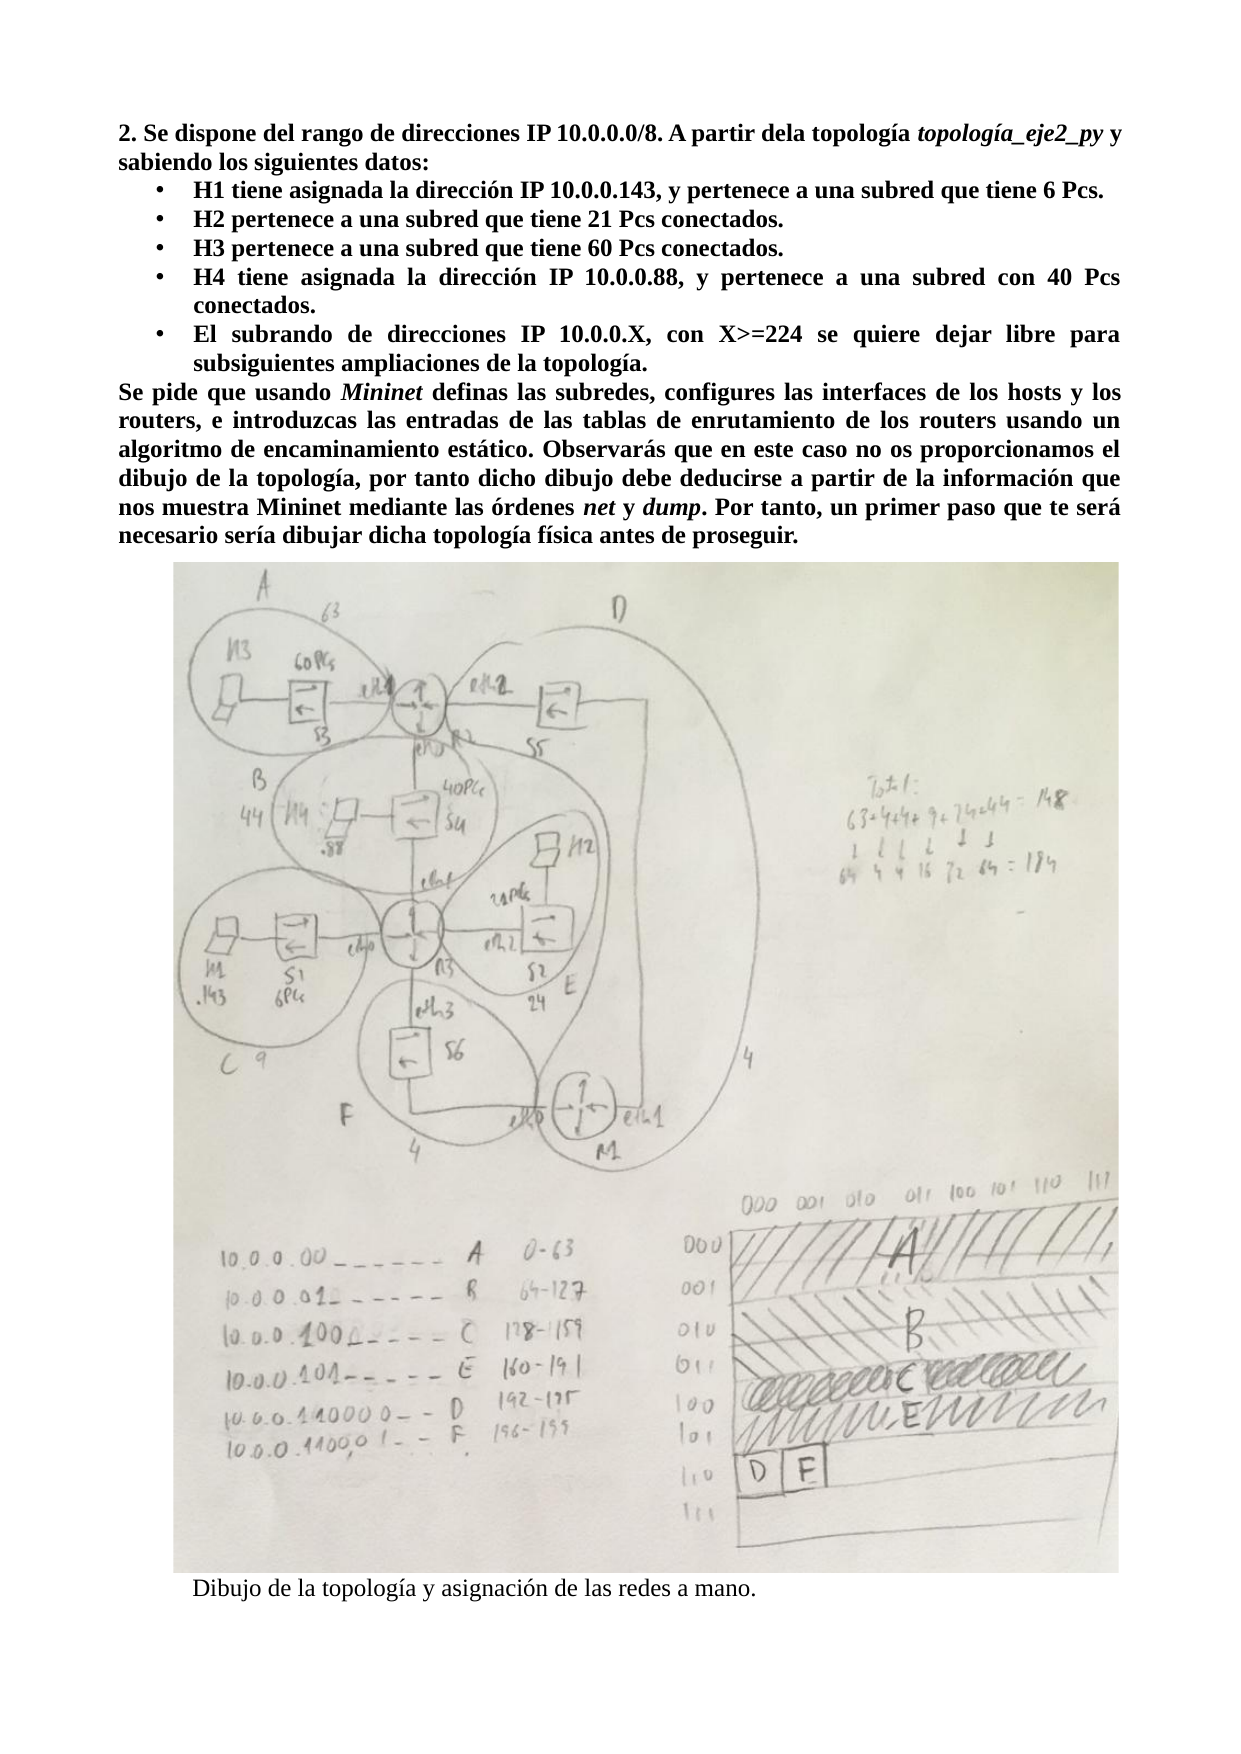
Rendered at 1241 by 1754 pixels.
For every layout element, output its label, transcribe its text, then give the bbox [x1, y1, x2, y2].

text Dibujo de la topología y asignación de las redes a mano. [118, 549, 1122, 1601]
list H2 pertenece a una subred que tiene 21 Pcs conectados. [156, 204, 1122, 233]
picture [173, 562, 1119, 685]
list El subrando de direcciones IP 10.0.0.X, con X>=224 se quiere dejar libre para subsiguientes ampliaciones de la topología. [156, 319, 1122, 377]
list H4 tiene asignada la dirección IP 10.0.0.88, y pertenece a una subred con 40 Pcs conectados. [156, 262, 1122, 319]
text Se pide que usando Mininet definas las subredes, configures las interfaces de los hosts y los routers, e introduzcas las entradas de las tablas de enrutamiento de los routers usando un algoritmo de encaminamiento estático. Observarás que en este caso no os proporcionamos el dibujo de la topología, por tanto dicho dibujo debe deducirse a partir de la información que nos muestra Mininet mediante las órdenes net y dump. Por tanto, un primer paso que te será necesario sería dibujar dicha topología física antes de proseguir. [118, 377, 1122, 549]
list H3 pertenece a una subred que tiene 60 Pcs conectados. [156, 233, 1122, 262]
list H1 tiene asignada la dirección IP 10.0.0.143, y pertenece a una subred que tiene 6 Pcs. [156, 176, 1122, 204]
text 2. Se dispone del rango de direcciones IP 10.0.0.0/8. A partir dela topología topología_eje2_py y sabiendo los siguientes datos: [118, 118, 1122, 176]
